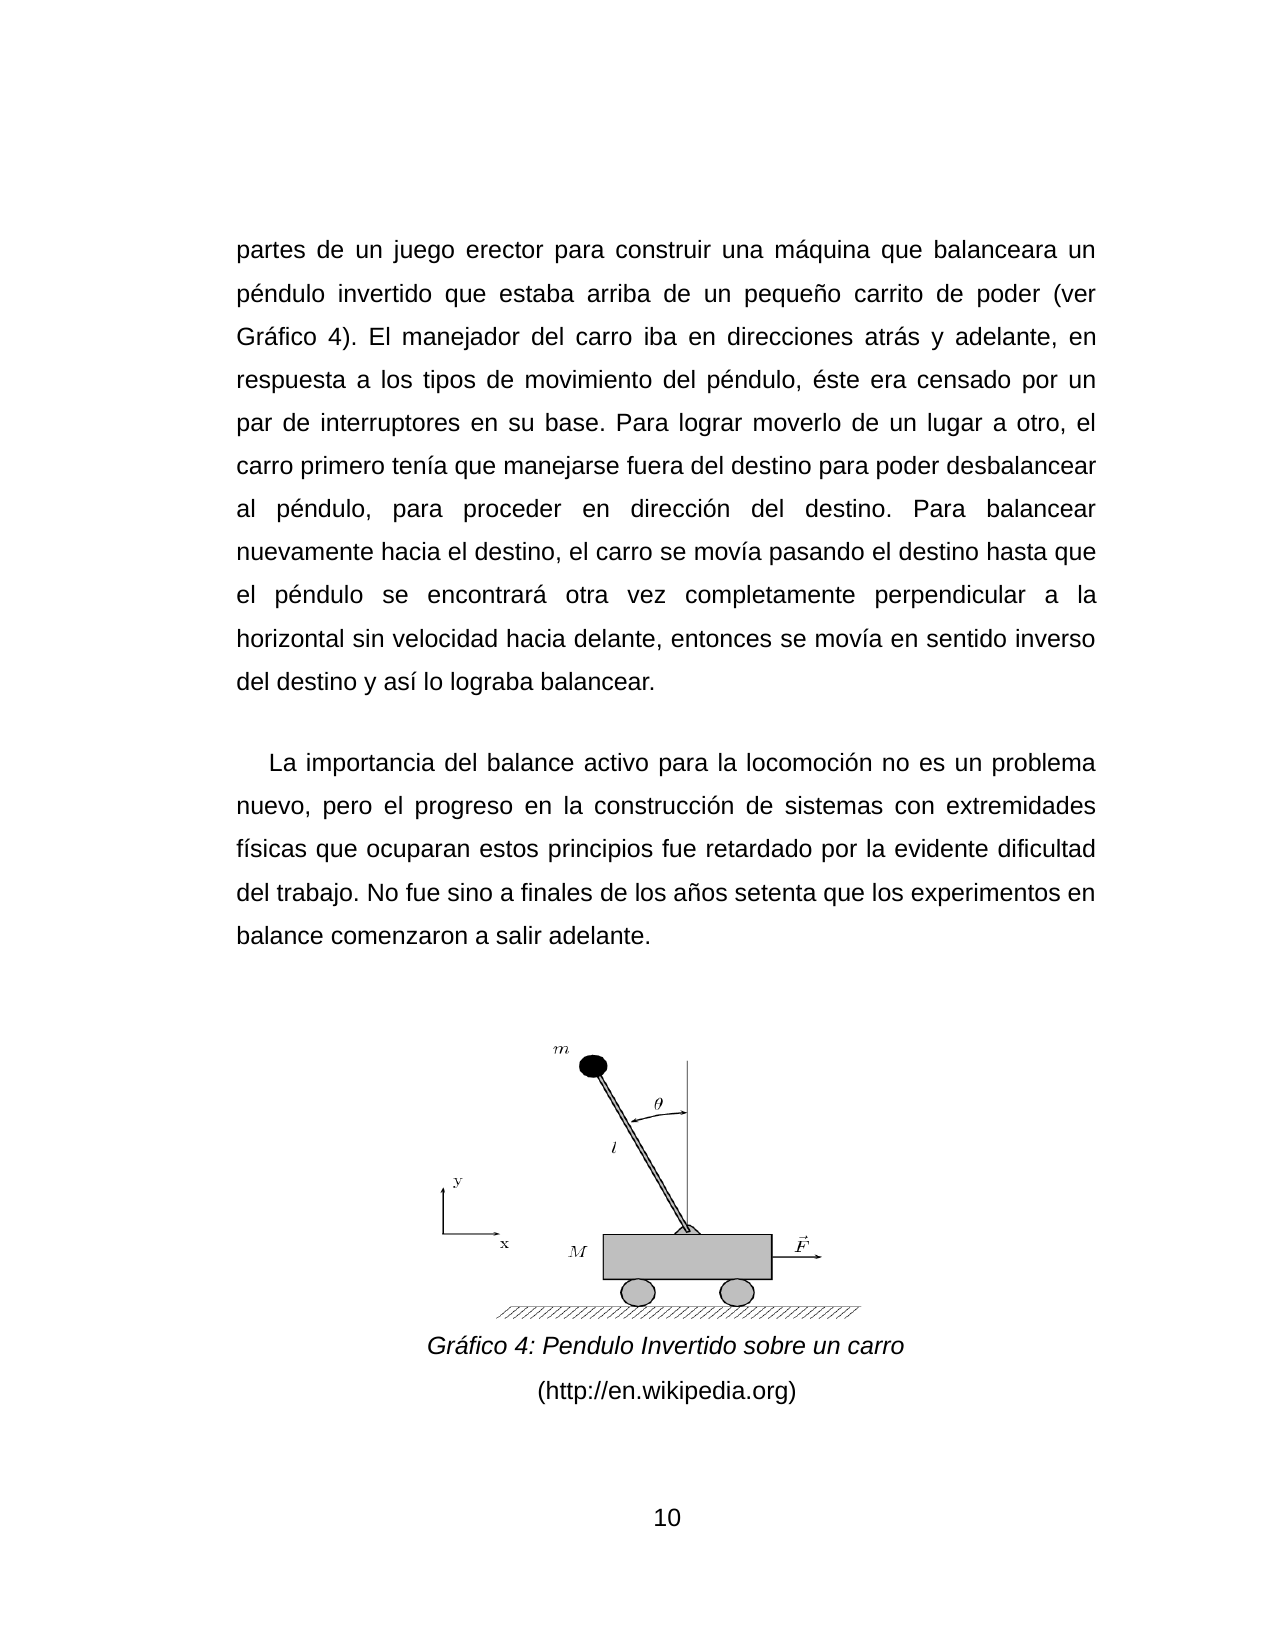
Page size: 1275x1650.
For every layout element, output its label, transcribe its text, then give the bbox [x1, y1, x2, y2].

text La importancia del balance activo para la locomoción no es un problema nuevo, pero el progreso en la construcción de sistemas con extremidades físicas que ocuparan estos principios fue retardado por la evidente dificultad del trabajo. No fue sino a finales de los años setenta que los experimentos en balance comenzaron a salir adelante. [236, 748, 1098, 949]
picture [421, 1015, 913, 1331]
text partes de un juego erector para construir una máquina que balanceara un péndulo invertido que estaba arriba de un pequeño carrito de poder (ver Gráfico 4). El manejador del carro iba en direcciones atrás y adelante, en respuesta a los tipos de movimiento del péndulo, éste era censado por un par de interruptores en su base. Para lograr moverlo de un lugar a otro, el carro primero tenía que manejarse fuera del destino para poder desbalancear al péndulo, para proceder en dirección del destino. Para balancear nuevamente hacia el destino, el carro se movía pasando el destino hasta que el péndulo se encontrará otra vez completamente perpendicular a la horizontal sin velocidad hacia delante, entonces se movía en sentido inverso del destino y así lo lograba balancear. [236, 235, 1098, 695]
text Gráfico 4: Pendulo Invertido sobre un carro [421, 1331, 913, 1359]
text (http://en.wikipedia.org) [236, 1002, 1098, 1404]
